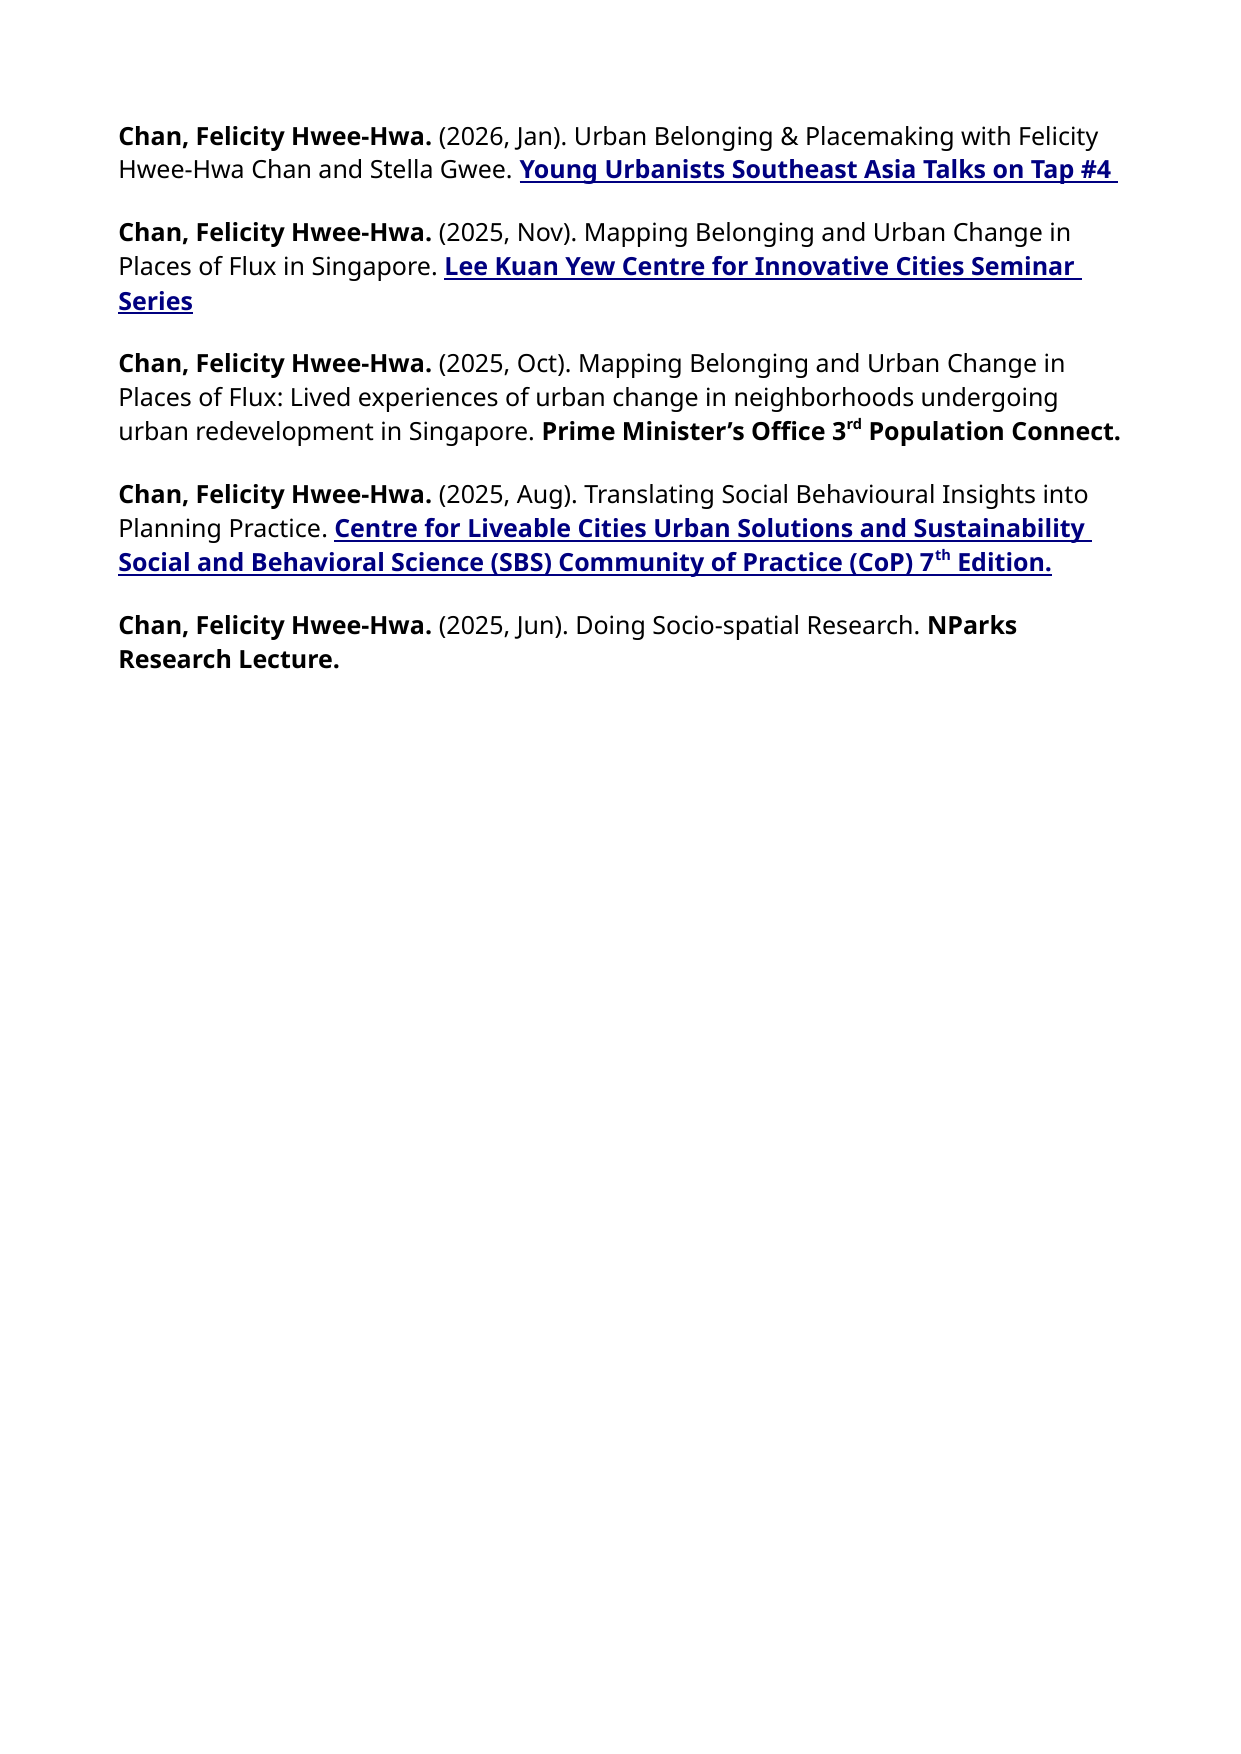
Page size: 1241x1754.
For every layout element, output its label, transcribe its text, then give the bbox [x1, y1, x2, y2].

text Chan, Felicity Hwee-Hwa. (2025, Aug). Translating Social Behavioural Insights into Planning Practice. Centre for Liveable Cities Urban Solutions and Sustainability Social and Behavioral Science (SBS) Community of Practice (CoP) 7th Edition. [118, 477, 1122, 579]
text Chan, Felicity Hwee-Hwa. (2025, Jun). Doing Socio-spatial Research. NParks Research Lecture. [118, 608, 1122, 676]
text Chan, Felicity Hwee-Hwa. (2026, Jan). Urban Belonging & Placemaking with Felicity Hwee-Hwa Chan and Stella Gwee. Young Urbanists Southeast Asia Talks on Tap #4 [118, 118, 1122, 186]
text Chan, Felicity Hwee-Hwa. (2025, Nov). Mapping Belonging and Urban Change in Places of Flux in Singapore. Lee Kuan Yew Centre for Innovative Cities Seminar Series [118, 215, 1122, 317]
text Chan, Felicity Hwee-Hwa. (2025, Oct). Mapping Belonging and Urban Change in Places of Flux: Lived experiences of urban change in neighborhoods undergoing urban redevelopment in Singapore. Prime Minister’s Office 3rd Population Connect. [118, 346, 1122, 448]
